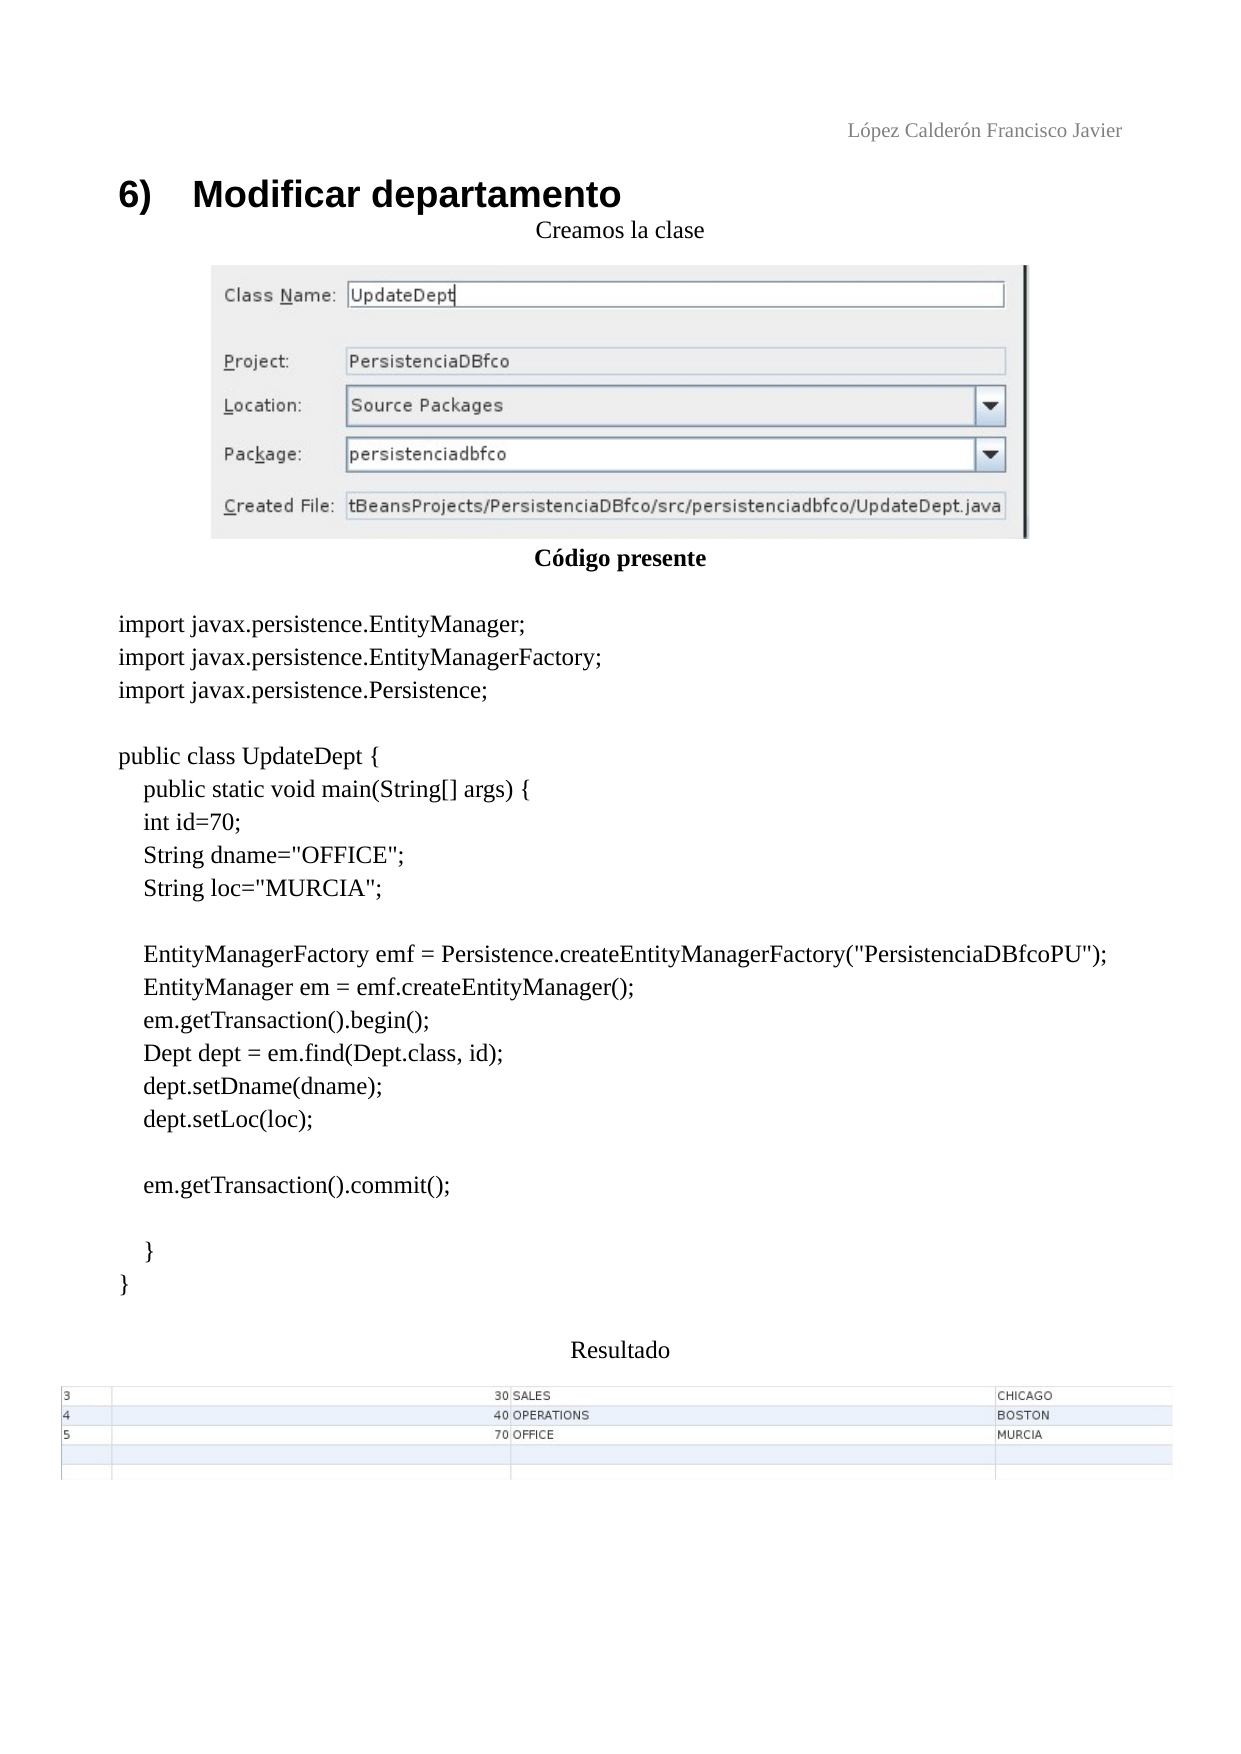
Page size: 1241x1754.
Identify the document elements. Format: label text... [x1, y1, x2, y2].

text String loc="MURCIA"; [118, 873, 1122, 902]
text dept.setLoc(loc); [118, 1104, 1122, 1133]
text em.getTransaction().begin(); [118, 1005, 1122, 1034]
text import javax.persistence.EntityManager; [118, 609, 1122, 637]
picture [210, 265, 1030, 539]
text Código presente [118, 248, 1122, 571]
text } [118, 1236, 1122, 1265]
text EntityManagerFactory emf = Persistence.createEntityManagerFactory("PersistenciaDBfcoPU"); [118, 939, 1122, 968]
text Dept dept = em.find(Dept.class, id); [118, 1038, 1122, 1067]
text String dname="OFFICE"; [118, 840, 1122, 869]
text dept.setDname(dname); [118, 1071, 1122, 1100]
text Resultado [118, 1335, 1122, 1364]
text EntityManager em = emf.createEntityManager(); [118, 972, 1122, 1001]
text import javax.persistence.Persistence; [118, 675, 1122, 703]
text public static void main(String[] args) { [118, 774, 1122, 803]
text Creamos la clase [118, 215, 1122, 244]
text import javax.persistence.EntityManagerFactory; [118, 642, 1122, 671]
text public class UpdateDept { [118, 741, 1122, 769]
subtitle Modificar departamento [118, 172, 1122, 215]
text em.getTransaction().commit(); [118, 1170, 1122, 1199]
text } [118, 1269, 1122, 1298]
text int id=70; [118, 807, 1122, 836]
picture [61, 1386, 1173, 1480]
